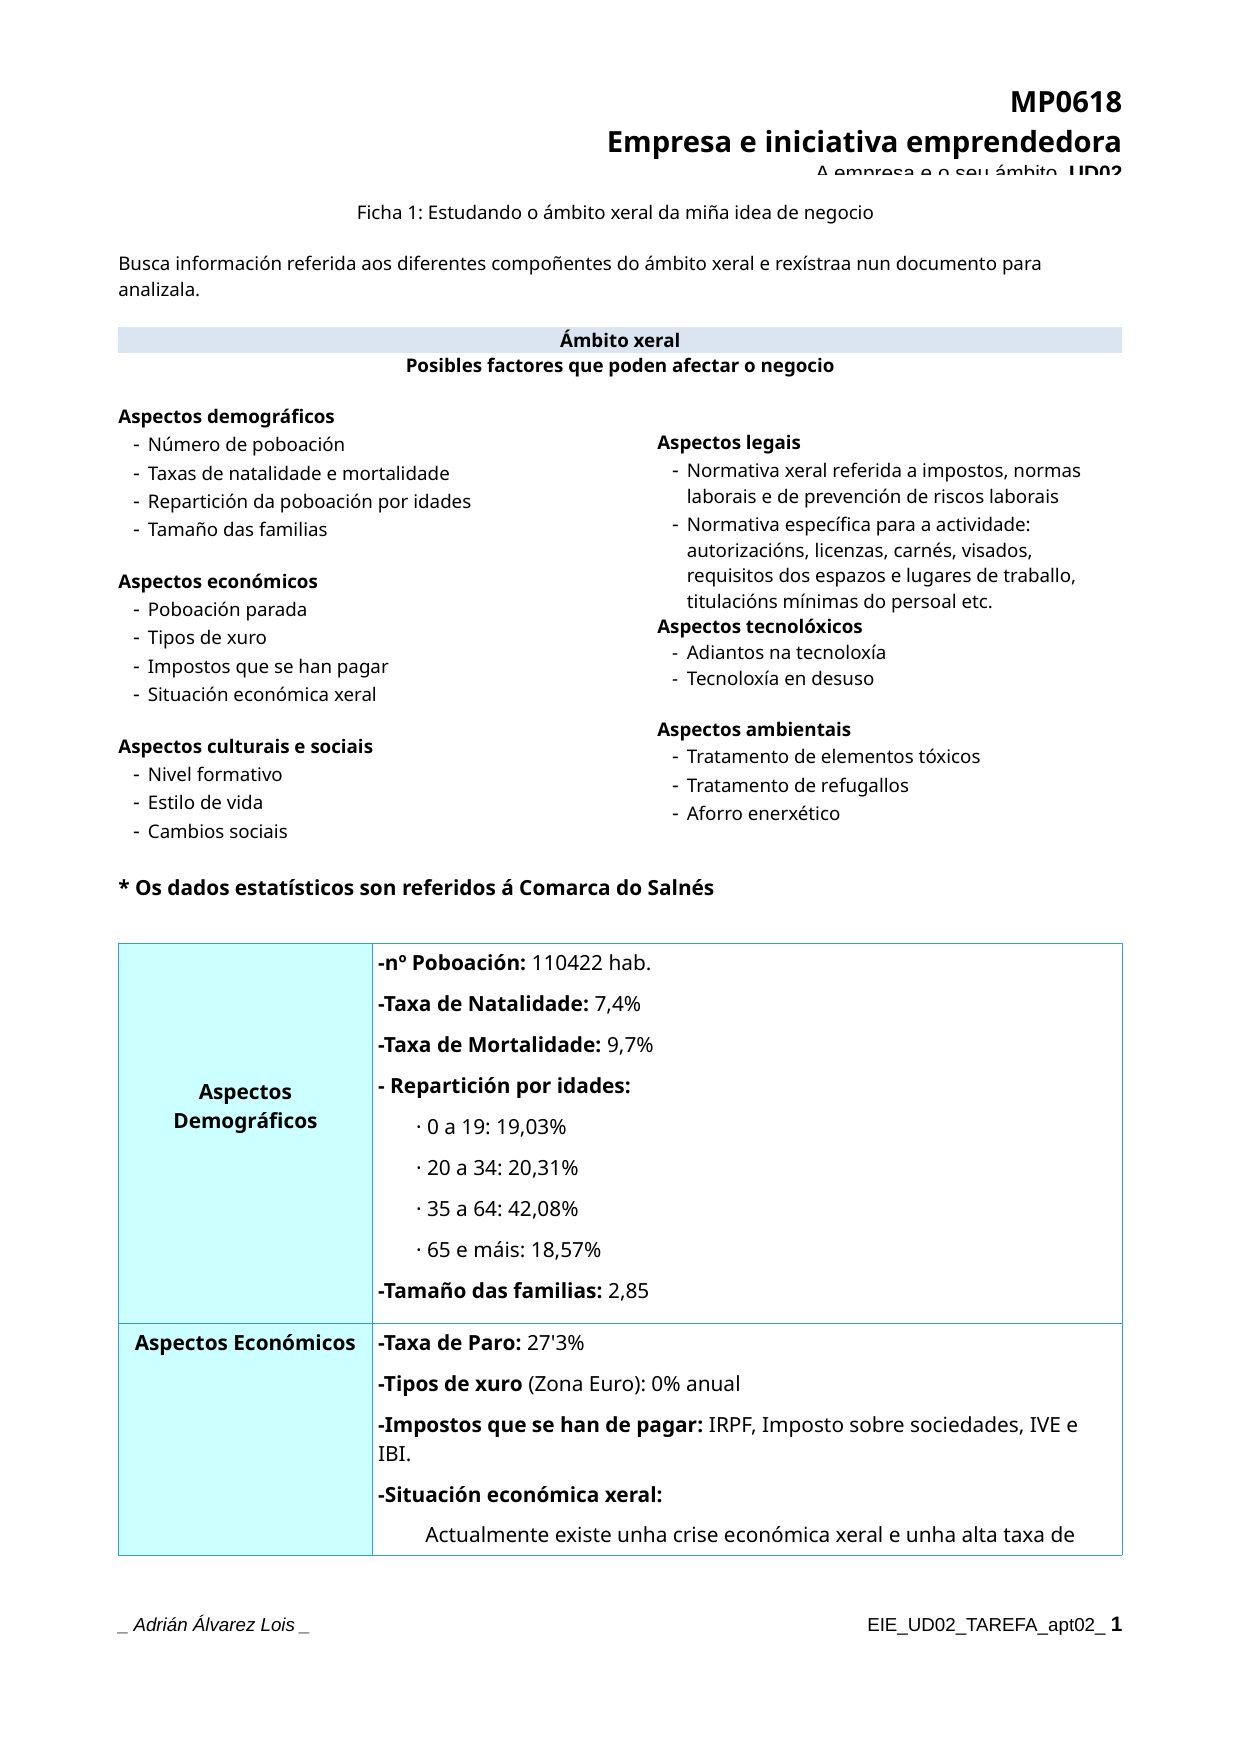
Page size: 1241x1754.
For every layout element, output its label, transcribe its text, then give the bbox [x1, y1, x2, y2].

list Nivel formativo [133, 759, 583, 787]
list Tecnoloxía en desuso [672, 665, 1122, 690]
list Tratamento de elementos tóxicos [672, 741, 1122, 770]
list Estilo de vida [133, 787, 583, 816]
table_header Aspectos Demográficos [119, 944, 372, 1323]
list Normativa xeral referida a impostos, normas laborais e de prevención de riscos laborais [672, 455, 1122, 509]
text Aspectos económicos [118, 568, 583, 594]
text Busca información referida aos diferentes compoñentes do ámbito xeral e rexístraa nun documento para analizala. [118, 251, 1122, 302]
list Aforro enerxético [672, 798, 1122, 827]
list Taxas de natalidade e mortalidade [133, 458, 583, 486]
list Normativa específica para a actividade: autorizacións, licenzas, carnés, visados, requisitos dos espazos e lugares de traballo, titulacións mínimas do persoal etc. [672, 509, 1122, 614]
text Aspectos demográficos [118, 404, 583, 429]
list Impostos que se han pagar [133, 651, 583, 679]
text Aspectos culturais e sociais [118, 733, 583, 759]
list Tratamento de refugallos [672, 770, 1122, 798]
text * Os dados estatísticos son referidos á Comarca do Salnés [118, 873, 1122, 901]
list Tamaño das familias [133, 514, 583, 543]
text Ámbito xeral [118, 327, 1122, 353]
text Ficha 1: Estudando o ámbito xeral da miña idea de negocio [118, 199, 1122, 225]
list Adiantos na tecnoloxía [672, 639, 1122, 665]
list Situación económica xeral [133, 679, 583, 708]
text Aspectos tecnolóxicos [657, 614, 1122, 639]
table_cell -Taxa de Paro: 27'3% -Tipos de xuro (Zona Euro): 0% anual -Impostos que se han de pagar: IRPF, Imposto sobre sociedades, IVE e IBI. -Situación económica xeral: Actualmente existe unha crise económica xeral e unha alta taxa de [373, 1324, 1122, 1555]
list Cambios sociais [133, 816, 583, 844]
list Poboación parada [133, 594, 583, 622]
list Número de poboación [133, 429, 583, 458]
table_cell Aspectos Económicos [119, 1324, 372, 1555]
list Tipos de xuro [133, 622, 583, 651]
text Aspectos legais [657, 429, 1122, 455]
list Repartición da poboación por idades [133, 486, 583, 514]
text Posibles factores que poden afectar o negocio [118, 353, 1122, 378]
table_header -nº Poboación: 110422 hab. -Taxa de Natalidade: 7,4% -Taxa de Mortalidade: 9,7% - Repartición por idades: · 0 a 19: 19,03% · 20 a 34: 20,31% · 35 a 64: 42,08% · 65 e máis: 18,57% -Tamaño das familias: 2,85 [373, 944, 1122, 1323]
text Aspectos ambientais [657, 716, 1122, 741]
